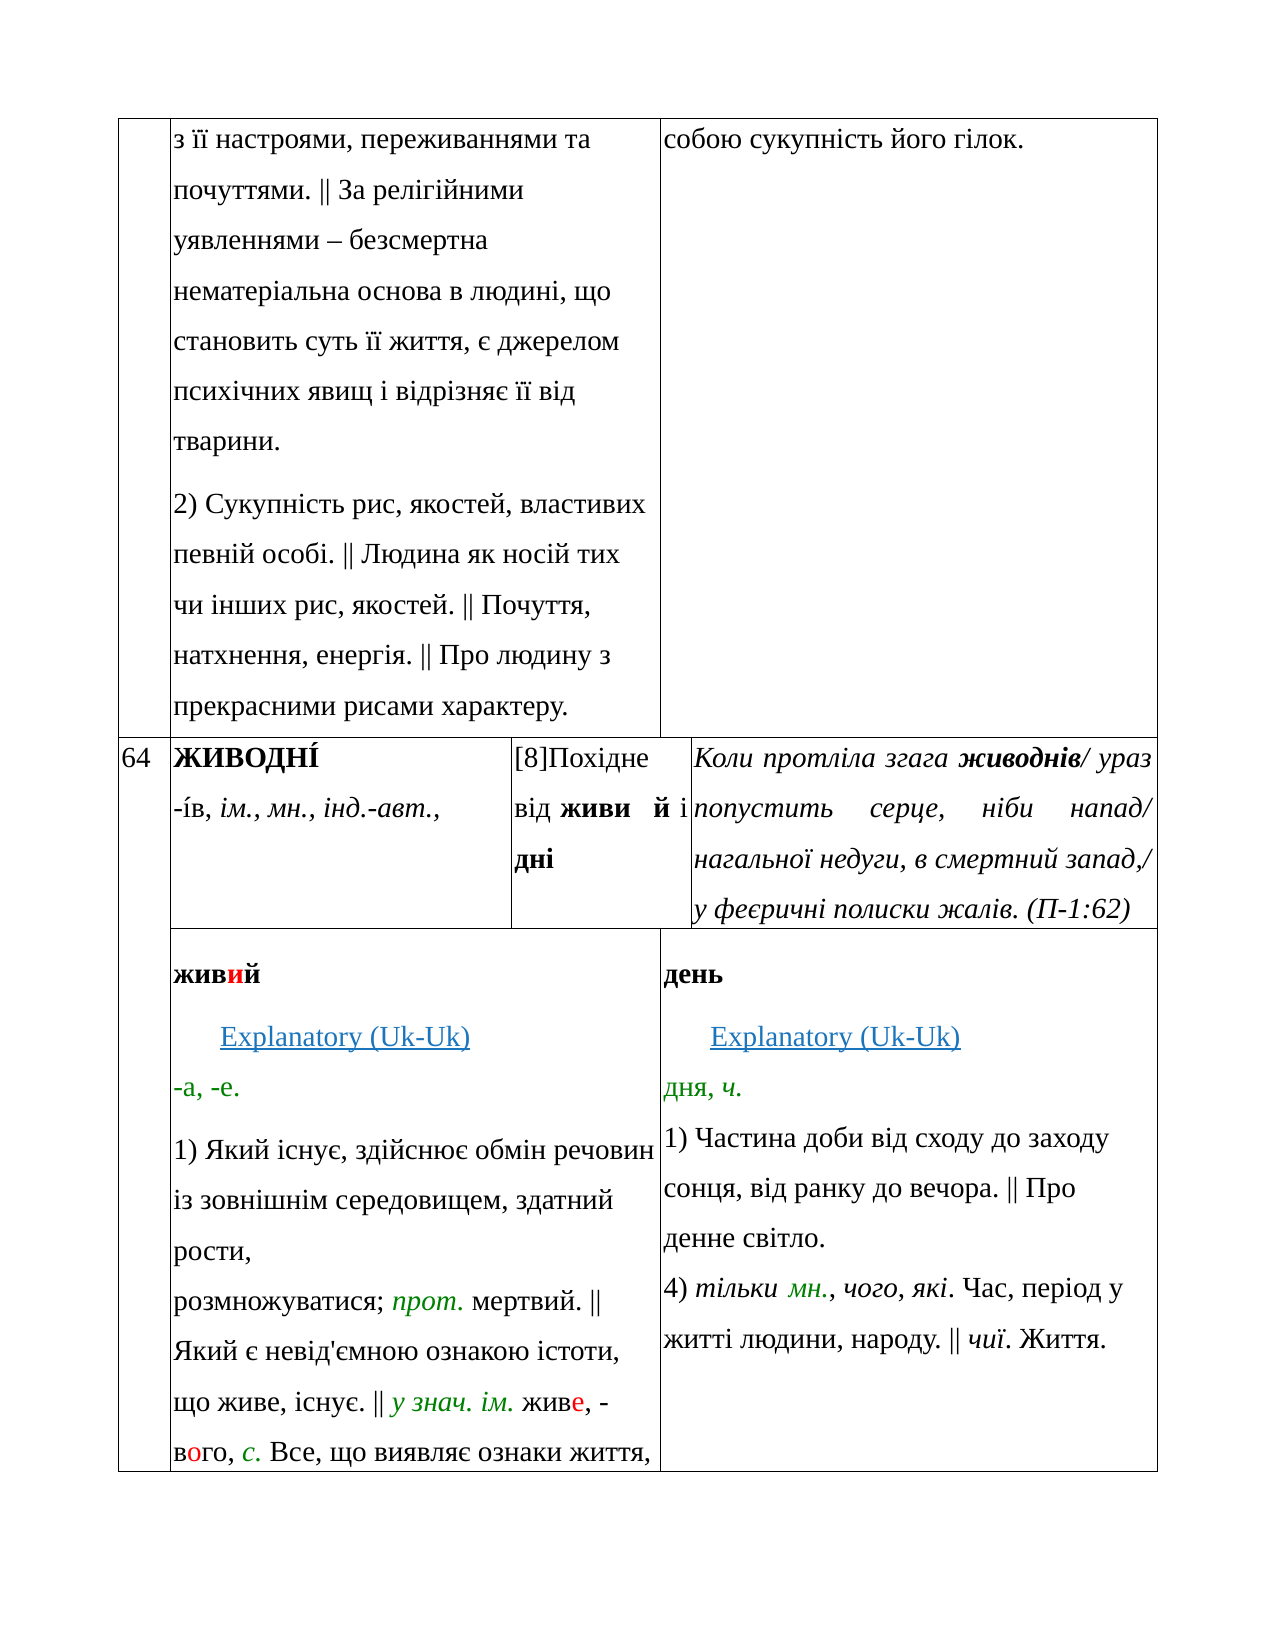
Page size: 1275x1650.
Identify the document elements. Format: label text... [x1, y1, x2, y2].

table_cell [119, 119, 170, 737]
table_cell Коли протліла згага живоднів/ ураз попустить серце, ніби напад/ нагальної недуги, в смертний запад,/ у феєричні полиски жалів. (П-1:62) [692, 738, 1157, 928]
table_cell 64 [119, 738, 170, 1471]
table_cell Живоднí -íв, ім., мн., інд.-авт., [171, 738, 511, 928]
table_cell [8]Похідне від живий і дні [512, 738, 691, 928]
table_cell собою сукупність його гілок. [661, 119, 1157, 737]
table_cell з її настроями, переживаннями та почуттями. || За релігійними уявленнями – безсмертна нематеріальна основа в людині, що становить суть її життя, є джерелом психічних явищ і відрізняє її від тварини. 2) Сукупність рис, якостей, властивих певній особі. || Людина як носій тих чи інших рис, якостей. || Почуття, натхнення, енергія. || Про людину з прекрасними рисами характеру. [171, 119, 660, 737]
table_cell живий Explanatory (Uk-Uk) -а, -е. 1) Який існує, здійснює обмін речовин із зовнішнім середовищем, здатний рости, розмножуватися; прот. мертвий. || Який є невід'ємною ознакою істоти, що живе, існує. || у знач. ім. живе, -вого, с. Все, що виявляє ознаки життя, [171, 929, 660, 1471]
table_cell день Explanatory (Uk-Uk) дня, ч. 1) Частина доби від сходу до заходу сонця, від ранку до вечора. || Про денне світло. 4) тільки мн., чого, які. Час, період у житті людини, народу. || чиї. Життя. [661, 929, 1157, 1471]
